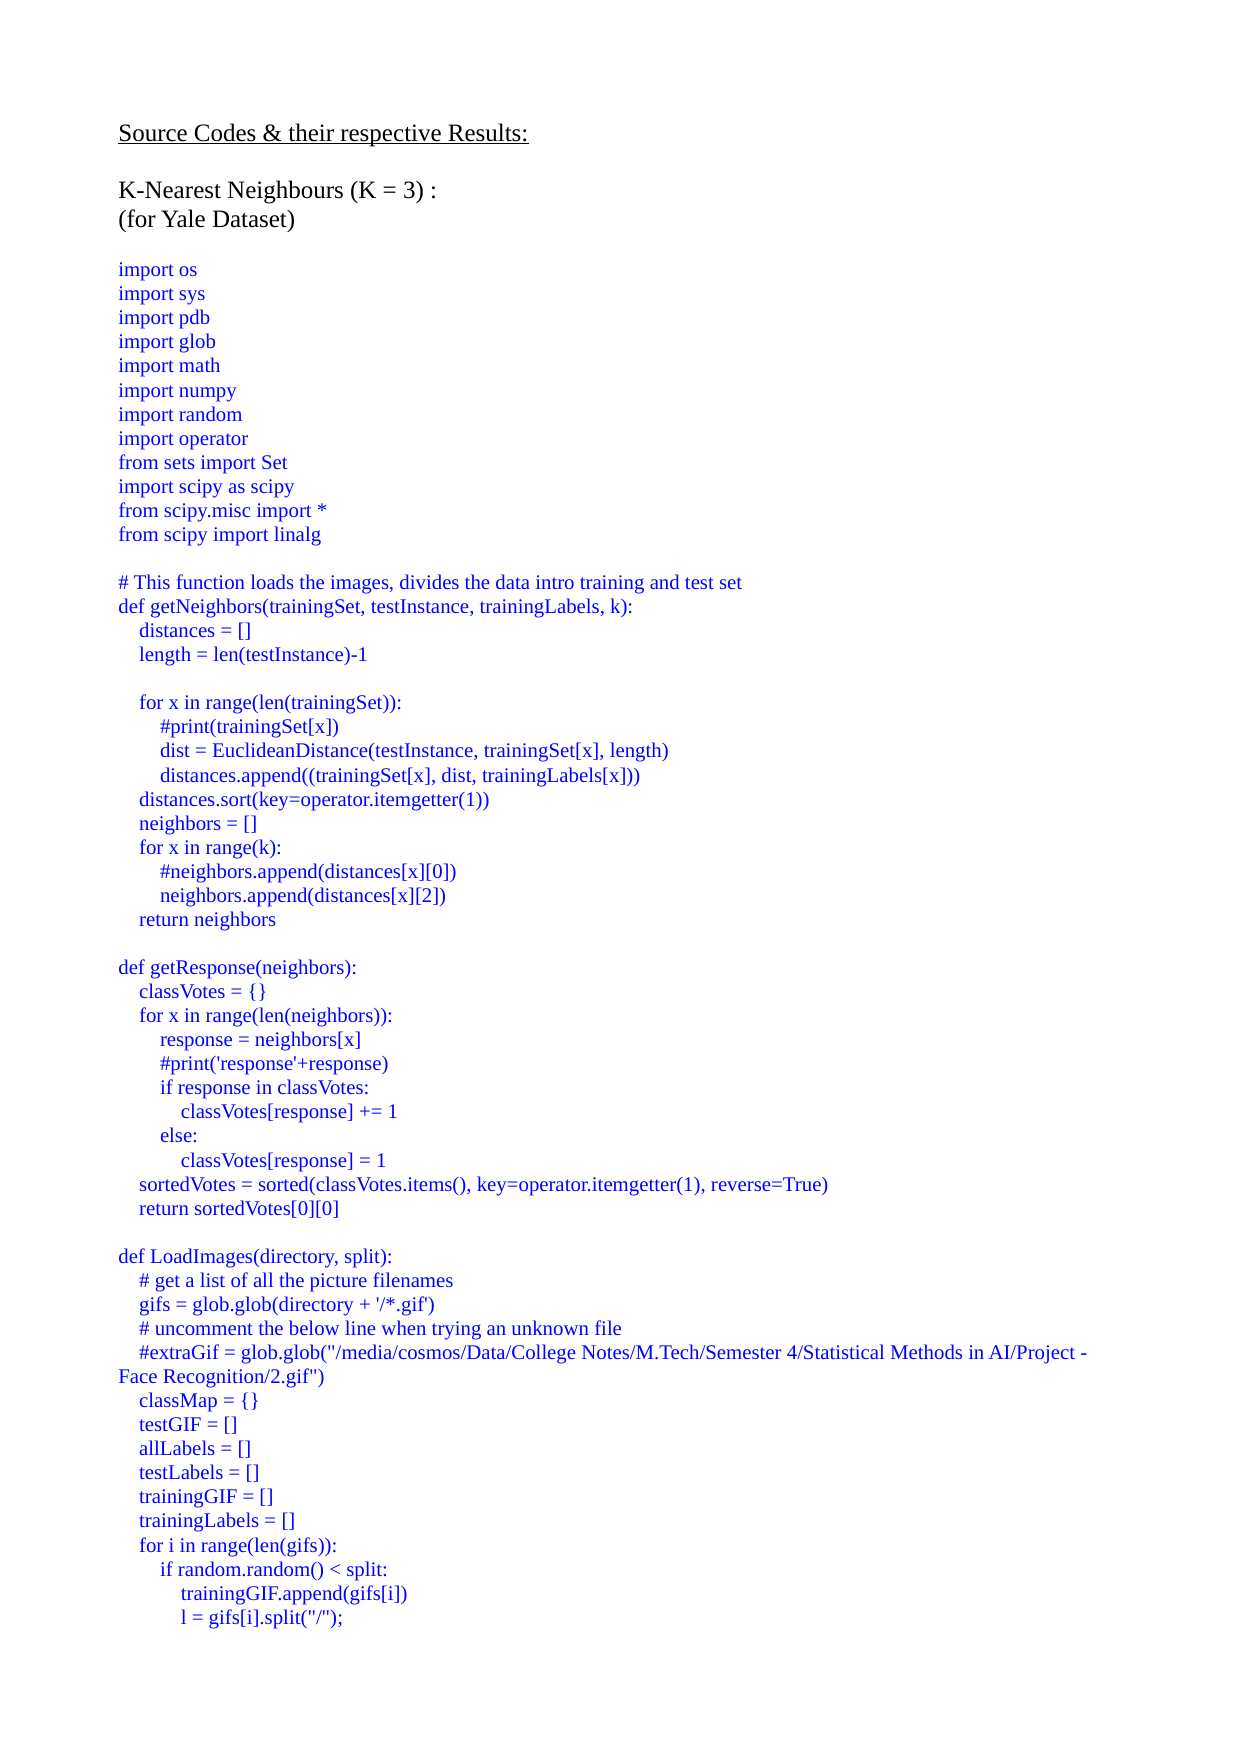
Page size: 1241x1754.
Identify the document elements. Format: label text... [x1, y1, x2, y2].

text trainingGIF = [] [118, 1484, 1122, 1508]
text for i in range(len(gifs)): [118, 1532, 1122, 1557]
text # This function loads the images, divides the data intro training and test set [118, 570, 1122, 594]
text trainingGIF.append(gifs[i]) [118, 1581, 1122, 1605]
text classVotes = {} [118, 979, 1122, 1003]
text import sys [118, 281, 1122, 305]
text gifs = glob.glob(directory + '/*.gif') [118, 1292, 1122, 1316]
text #extraGif = glob.glob("/media/cosmos/Data/College Notes/M.Tech/Semester 4/Statistical Methods in AI/Project - Face Recognition/2.gif") [118, 1340, 1122, 1388]
text distances = [] [118, 618, 1122, 642]
text #print(trainingSet[x]) [118, 714, 1122, 738]
text return sortedVotes[0][0] [118, 1196, 1122, 1220]
text # uncomment the below line when trying an unknown file [118, 1316, 1122, 1340]
text distances.append((trainingSet[x], dist, trainingLabels[x])) [118, 762, 1122, 787]
text import glob [118, 329, 1122, 353]
text neighbors = [] [118, 811, 1122, 835]
text def getResponse(neighbors): [118, 955, 1122, 979]
text import operator [118, 426, 1122, 450]
text def getNeighbors(trainingSet, testInstance, trainingLabels, k): [118, 594, 1122, 618]
text for x in range(len(trainingSet)): [118, 690, 1122, 714]
text #print('response'+response) [118, 1051, 1122, 1075]
text import pdb [118, 305, 1122, 329]
text distances.sort(key=operator.itemgetter(1)) [118, 787, 1122, 811]
text import numpy [118, 377, 1122, 402]
text return neighbors [118, 907, 1122, 931]
text sortedVotes = sorted(classVotes.items(), key=operator.itemgetter(1), reverse=True) [118, 1172, 1122, 1196]
text testGIF = [] [118, 1412, 1122, 1436]
text # get a list of all the picture filenames [118, 1268, 1122, 1292]
text Source Codes & their respective Results: [118, 118, 1122, 147]
text testLabels = [] [118, 1460, 1122, 1484]
text response = neighbors[x] [118, 1027, 1122, 1051]
text import random [118, 402, 1122, 426]
text def LoadImages(directory, split): [118, 1244, 1122, 1268]
text trainingLabels = [] [118, 1508, 1122, 1532]
text classVotes[response] = 1 [118, 1147, 1122, 1172]
text neighbors.append(distances[x][2]) [118, 883, 1122, 907]
text import os [118, 257, 1122, 281]
text l = gifs[i].split("/"); [118, 1605, 1122, 1629]
text K-Nearest Neighbours (K = 3) : [118, 176, 1122, 204]
text for x in range(len(neighbors)): [118, 1003, 1122, 1027]
text if response in classVotes: [118, 1075, 1122, 1099]
text classVotes[response] += 1 [118, 1099, 1122, 1123]
text dist = EuclideanDistance(testInstance, trainingSet[x], length) [118, 738, 1122, 762]
text import scipy as scipy [118, 474, 1122, 498]
text length = len(testInstance)-1 [118, 642, 1122, 666]
text from sets import Set [118, 450, 1122, 474]
text else: [118, 1123, 1122, 1147]
text from scipy.misc import * [118, 498, 1122, 522]
text #neighbors.append(distances[x][0]) [118, 859, 1122, 883]
text from scipy import linalg [118, 522, 1122, 546]
text for x in range(k): [118, 835, 1122, 859]
text allLabels = [] [118, 1436, 1122, 1460]
text if random.random() < split: [118, 1557, 1122, 1581]
text (for Yale Dataset) [118, 204, 1122, 233]
text classMap = {} [118, 1388, 1122, 1412]
text import math [118, 353, 1122, 377]
